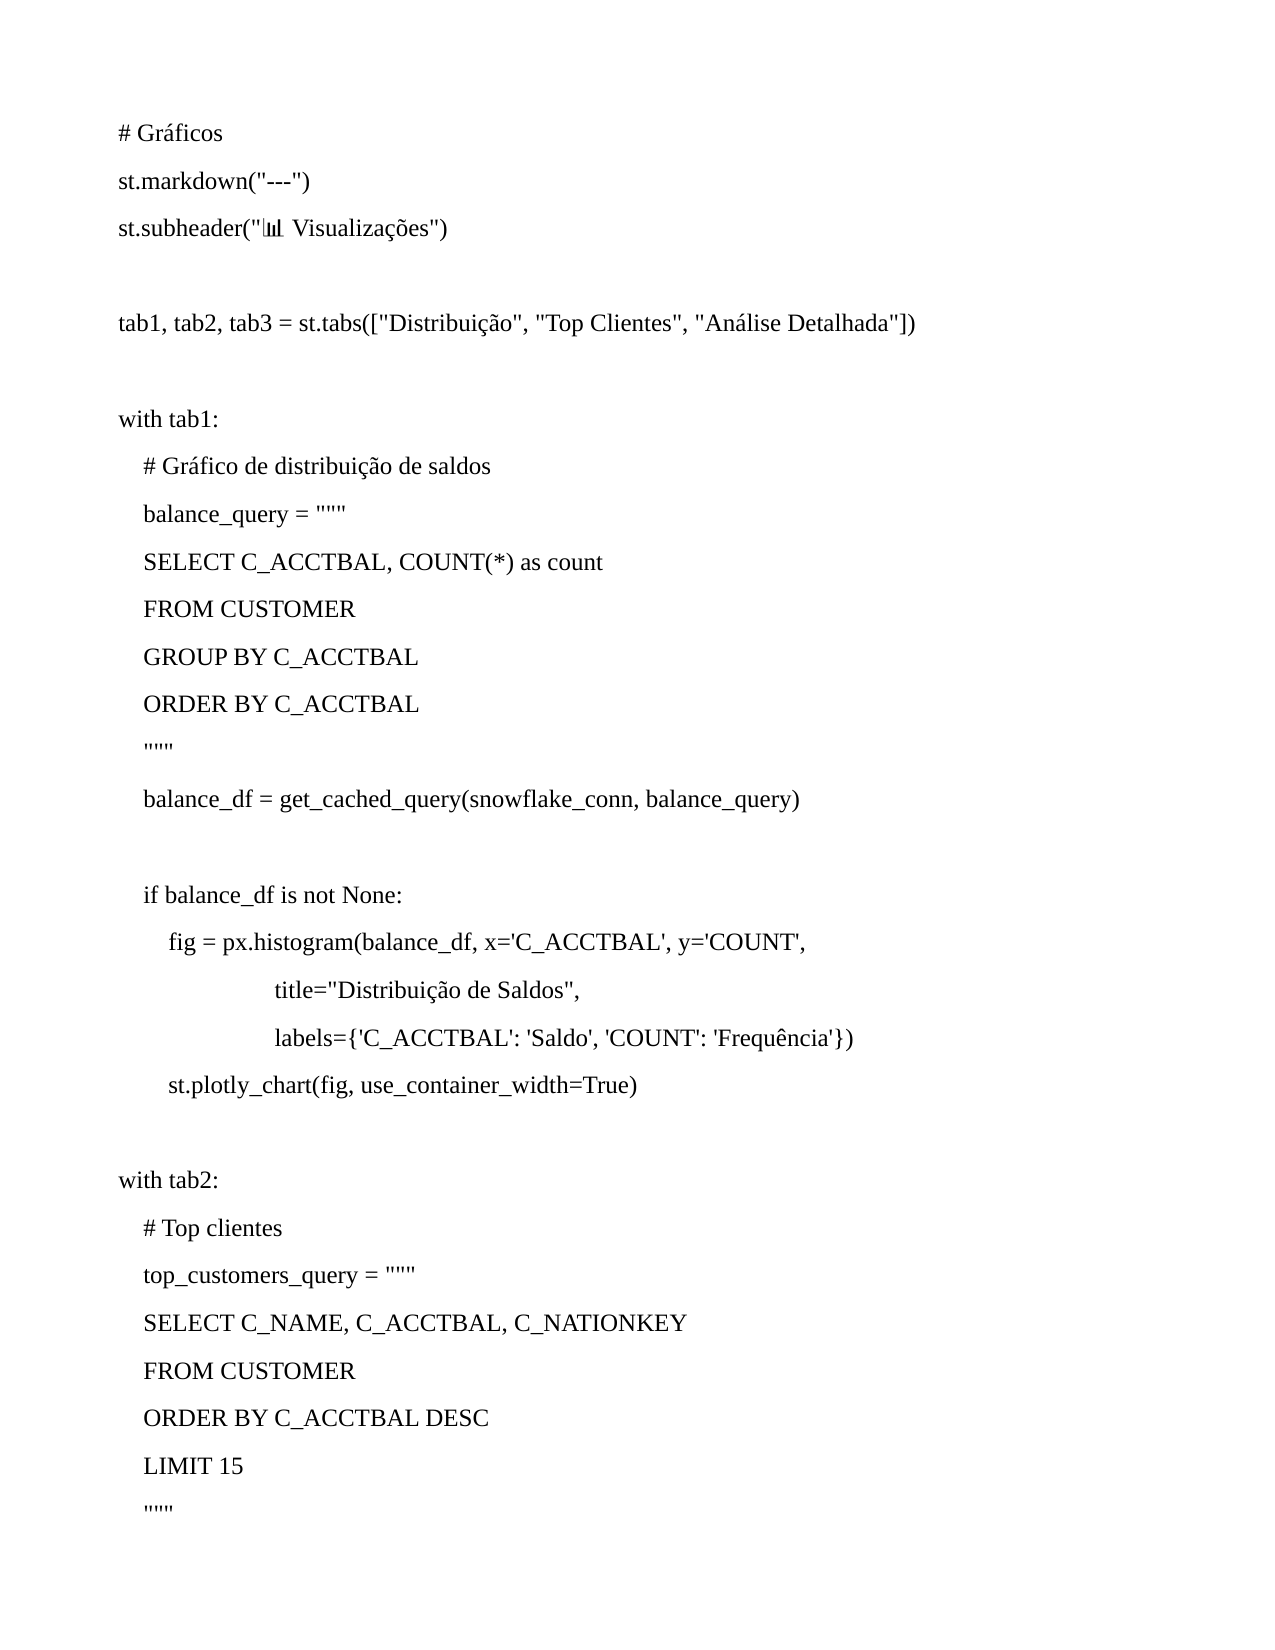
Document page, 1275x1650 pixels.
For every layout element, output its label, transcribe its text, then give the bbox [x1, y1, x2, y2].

text labels={'C_ACCTBAL': 'Saldo', 'COUNT': 'Frequência'}) [118, 1023, 1157, 1051]
text fig = px.histogram(balance_df, x='C_ACCTBAL', y='COUNT', [118, 927, 1157, 956]
text st.subheader("📊 Visualizações") [118, 213, 1157, 242]
text balance_df = get_cached_query(snowflake_conn, balance_query) [118, 784, 1157, 813]
text st.plotly_chart(fig, use_container_width=True) [118, 1070, 1157, 1099]
text balance_query = """ [118, 499, 1157, 528]
text top_customers_query = """ [118, 1261, 1157, 1289]
text title="Distribuição de Saldos", [118, 975, 1157, 1004]
text st.markdown("---") [118, 166, 1157, 194]
text ORDER BY C_ACCTBAL [118, 689, 1157, 718]
text GROUP BY C_ACCTBAL [118, 642, 1157, 671]
text # Gráficos [118, 118, 1157, 147]
text FROM CUSTOMER [118, 594, 1157, 623]
text # Gráfico de distribuição de saldos [118, 451, 1157, 480]
text # Top clientes [118, 1213, 1157, 1242]
text with tab1: [118, 404, 1157, 432]
text SELECT C_ACCTBAL, COUNT(*) as count [118, 547, 1157, 575]
text if balance_df is not None: [118, 880, 1157, 908]
text ORDER BY C_ACCTBAL DESC [118, 1403, 1157, 1432]
text with tab2: [118, 1165, 1157, 1194]
text FROM CUSTOMER [118, 1356, 1157, 1384]
text """ [118, 737, 1157, 766]
text tab1, tab2, tab3 = st.tabs(["Distribuição", "Top Clientes", "Análise Detalhada"]) [118, 308, 1157, 337]
text """ [118, 1499, 1157, 1527]
text SELECT C_NAME, C_ACCTBAL, C_NATIONKEY [118, 1308, 1157, 1337]
text LIMIT 15 [118, 1451, 1157, 1480]
